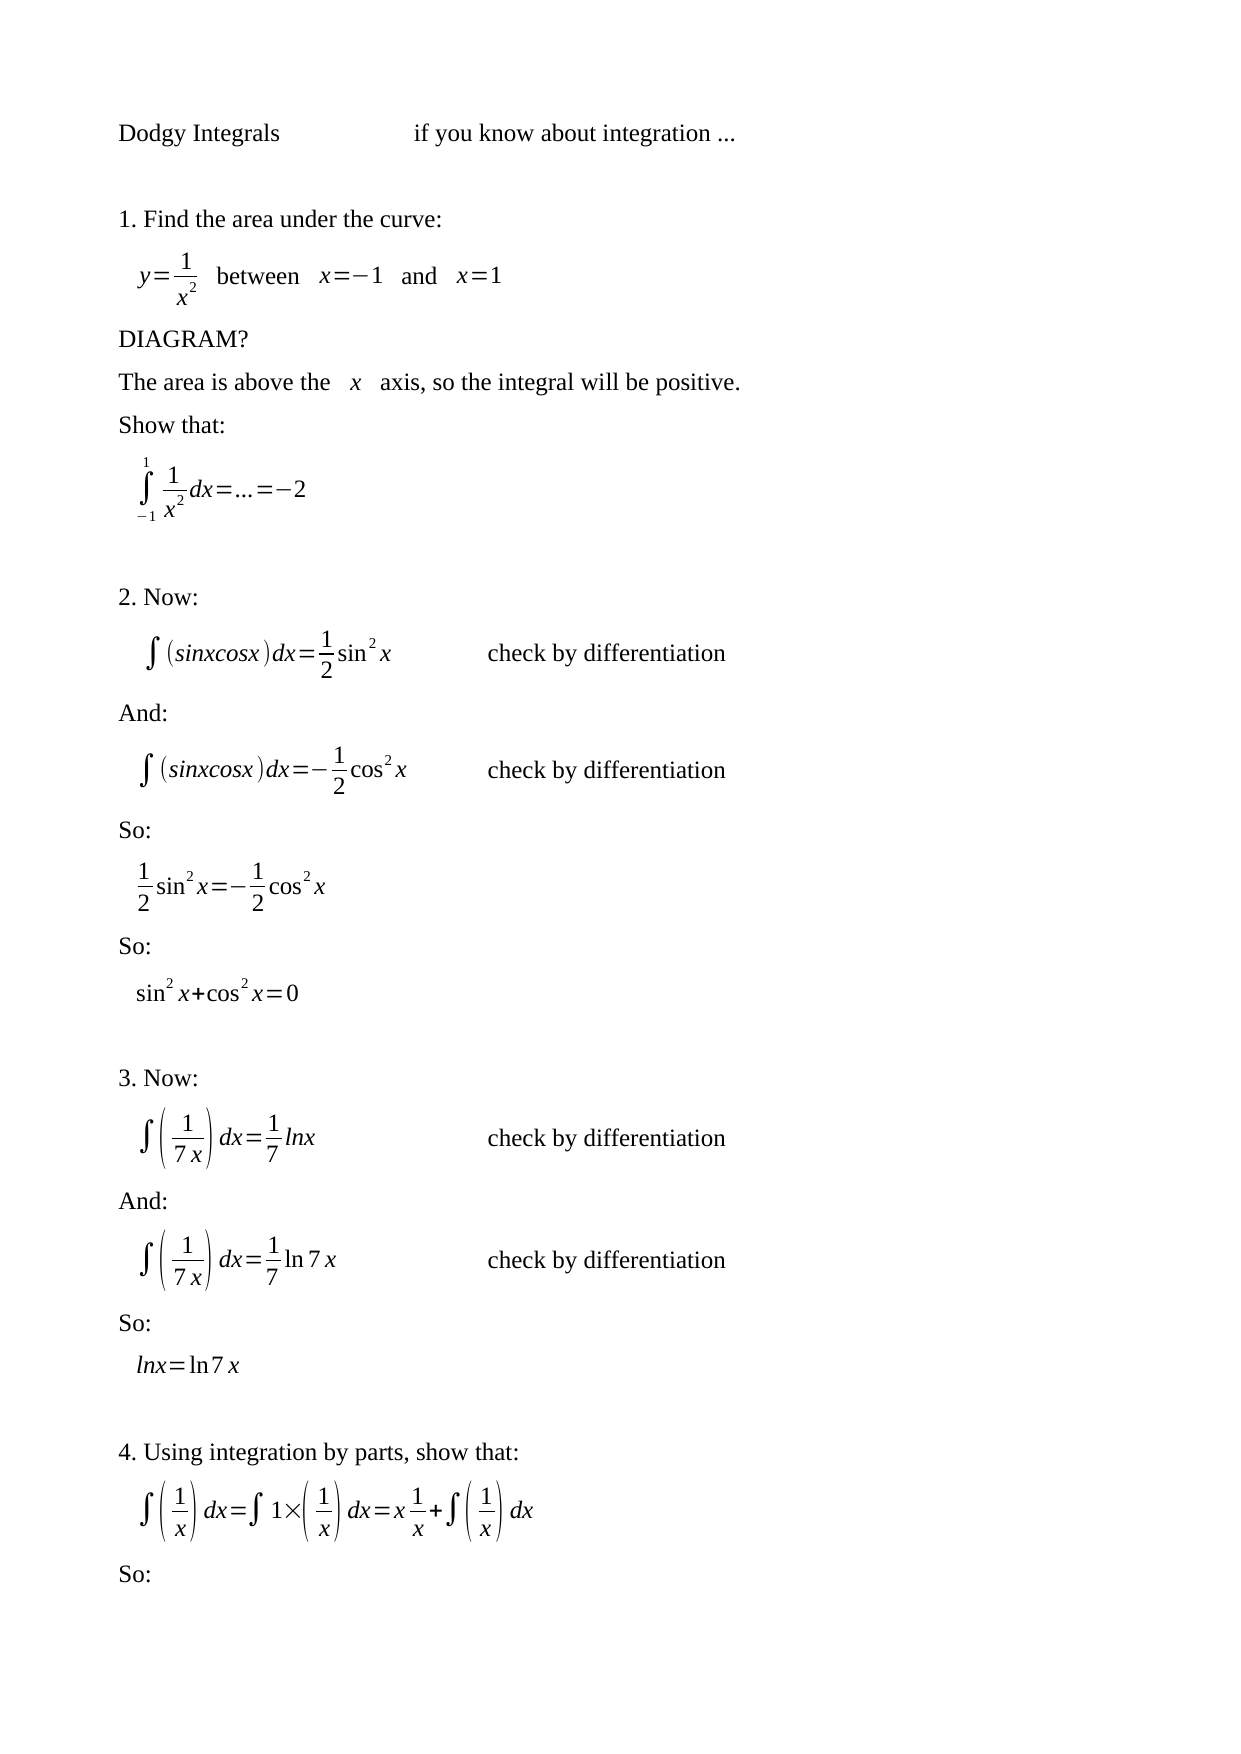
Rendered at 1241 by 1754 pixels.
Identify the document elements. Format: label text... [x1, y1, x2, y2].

text And: [118, 1186, 1122, 1214]
text So: [118, 1559, 1122, 1588]
text check by differentiation [118, 1229, 1122, 1294]
text Show that: [118, 411, 1122, 439]
text 4. Using integration by parts, show that: [118, 1437, 1122, 1465]
text The area is above theaxis, so the integral will be positive. [118, 367, 1122, 396]
text check by differentiation [118, 742, 1122, 801]
text 3. Now: [118, 1063, 1122, 1092]
text betweenand [118, 247, 1122, 310]
text So: [118, 931, 1122, 960]
text 2. Now: [118, 582, 1122, 611]
text check by differentiation [118, 625, 1122, 684]
text And: [118, 698, 1122, 727]
text DIAGRAM? [118, 324, 1122, 353]
text So: [118, 815, 1122, 844]
text 1. Find the area under the curve: [118, 204, 1122, 233]
text Dodgy Integrals if you know about integration ... [118, 118, 1122, 147]
text So: [118, 1308, 1122, 1337]
text check by differentiation [118, 1106, 1122, 1171]
